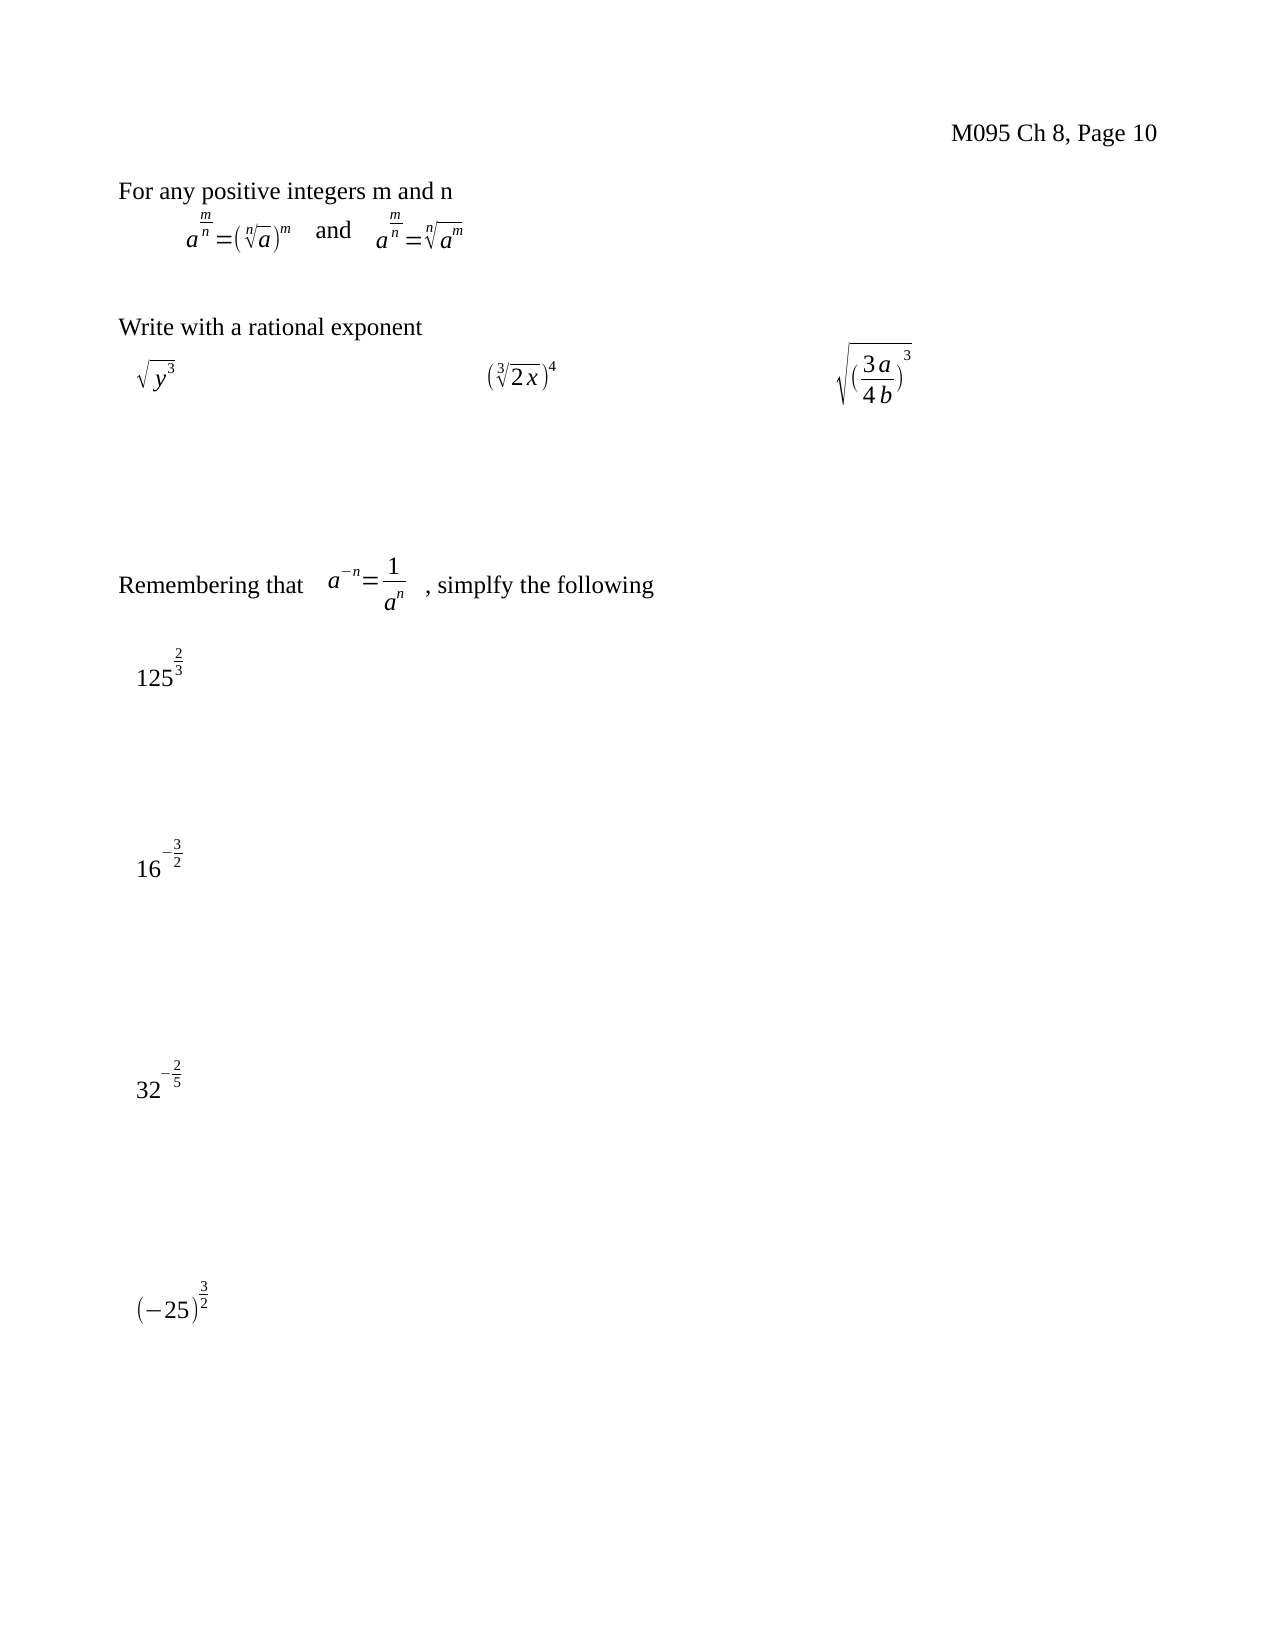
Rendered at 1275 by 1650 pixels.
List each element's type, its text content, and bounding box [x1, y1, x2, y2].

text Remembering that , simplfy the following [118, 553, 1157, 615]
text and [118, 205, 1157, 255]
text For any positive integers m and n [118, 176, 1157, 205]
text Write with a rational exponent [118, 312, 1157, 341]
